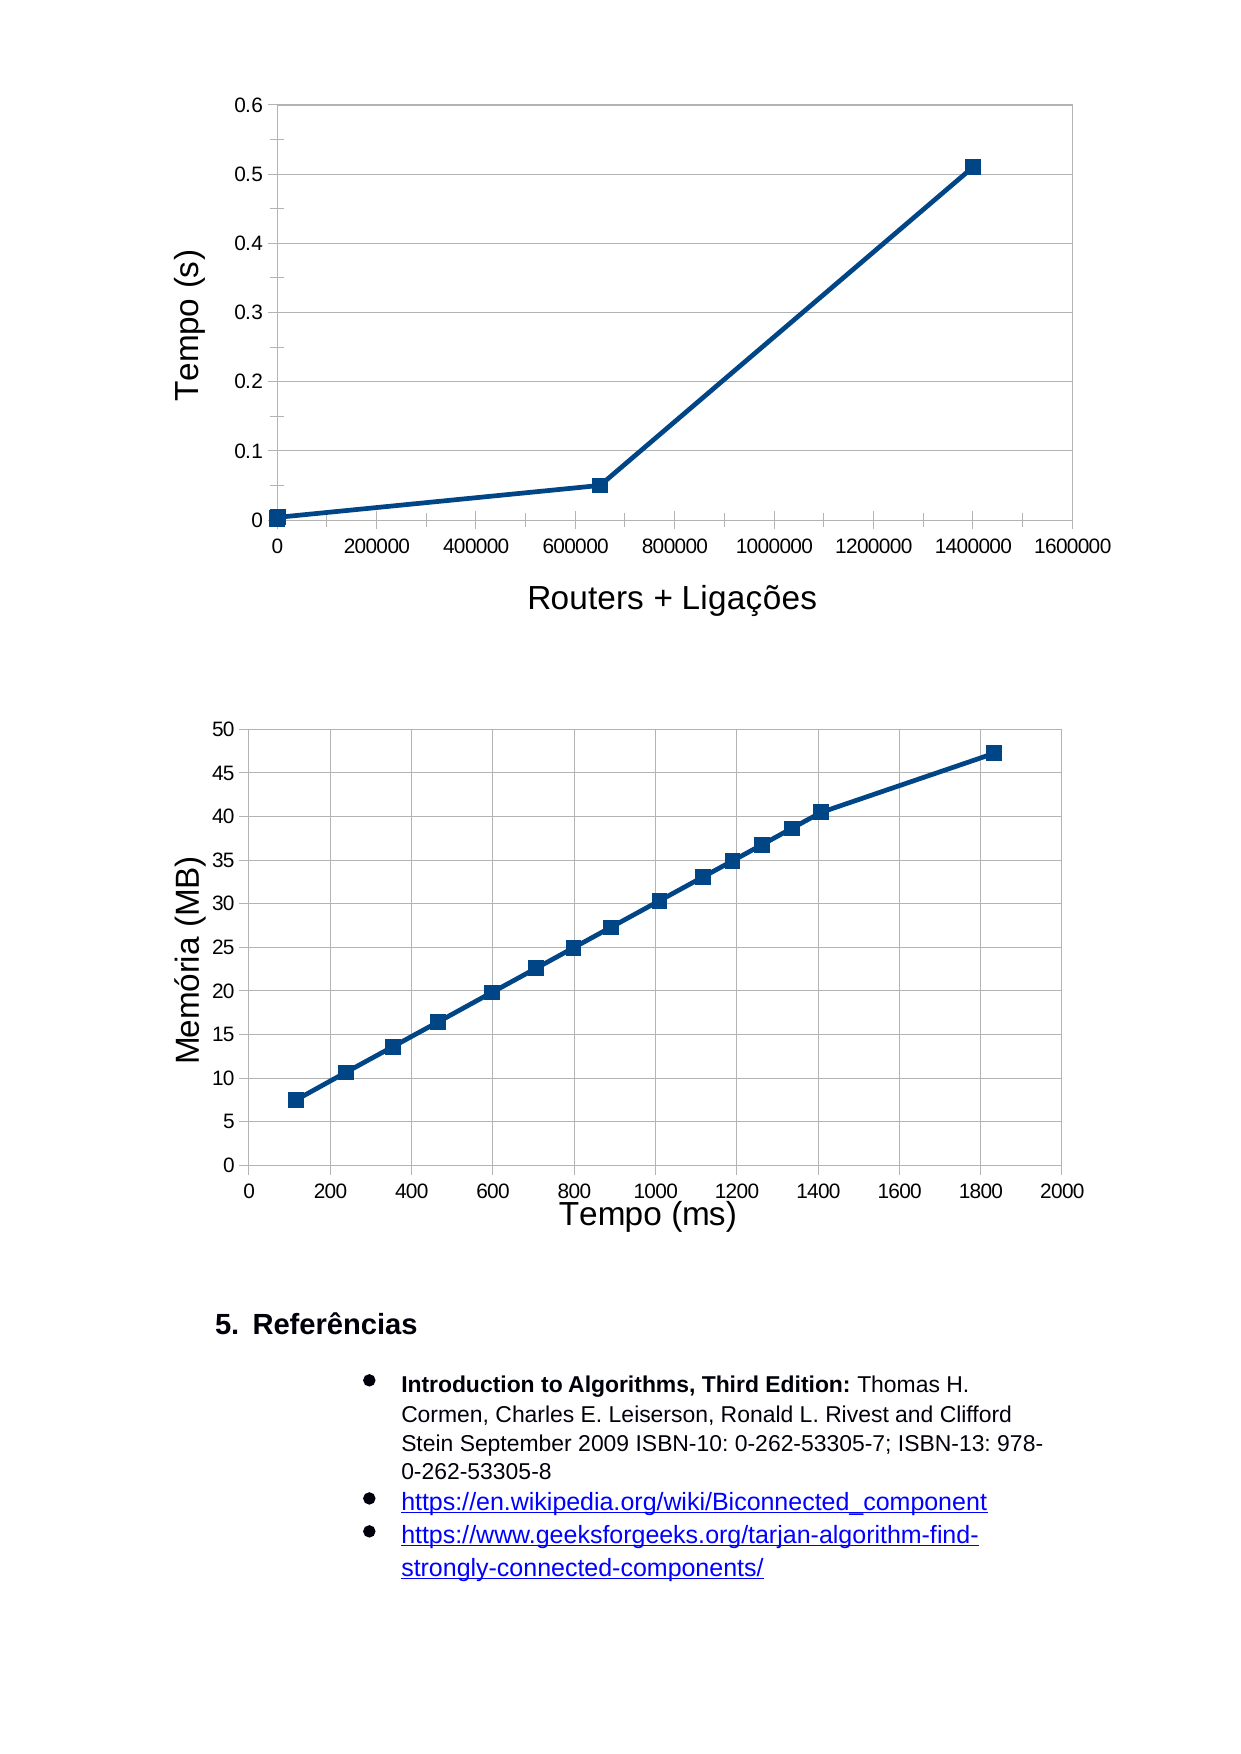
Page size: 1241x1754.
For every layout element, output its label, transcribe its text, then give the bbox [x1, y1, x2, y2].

list Referências [215, 1307, 1063, 1341]
list https://www.geeksforgeeks.org/tarjan-algorithm-find-strongly-connected-components/ [363, 1520, 1063, 1581]
list https://en.wikipedia.org/wiki/Biconnected_component [363, 1487, 1063, 1517]
list Introduction to Algorithms, Third Edition: Thomas H. Cormen, Charles E. Leiserson, Ronald L. Rivest and Clifford Stein September 2009 ISBN-10: 0-262-53305-7; ISBN-13: 978-0-262-53305-8 [363, 1369, 1063, 1484]
